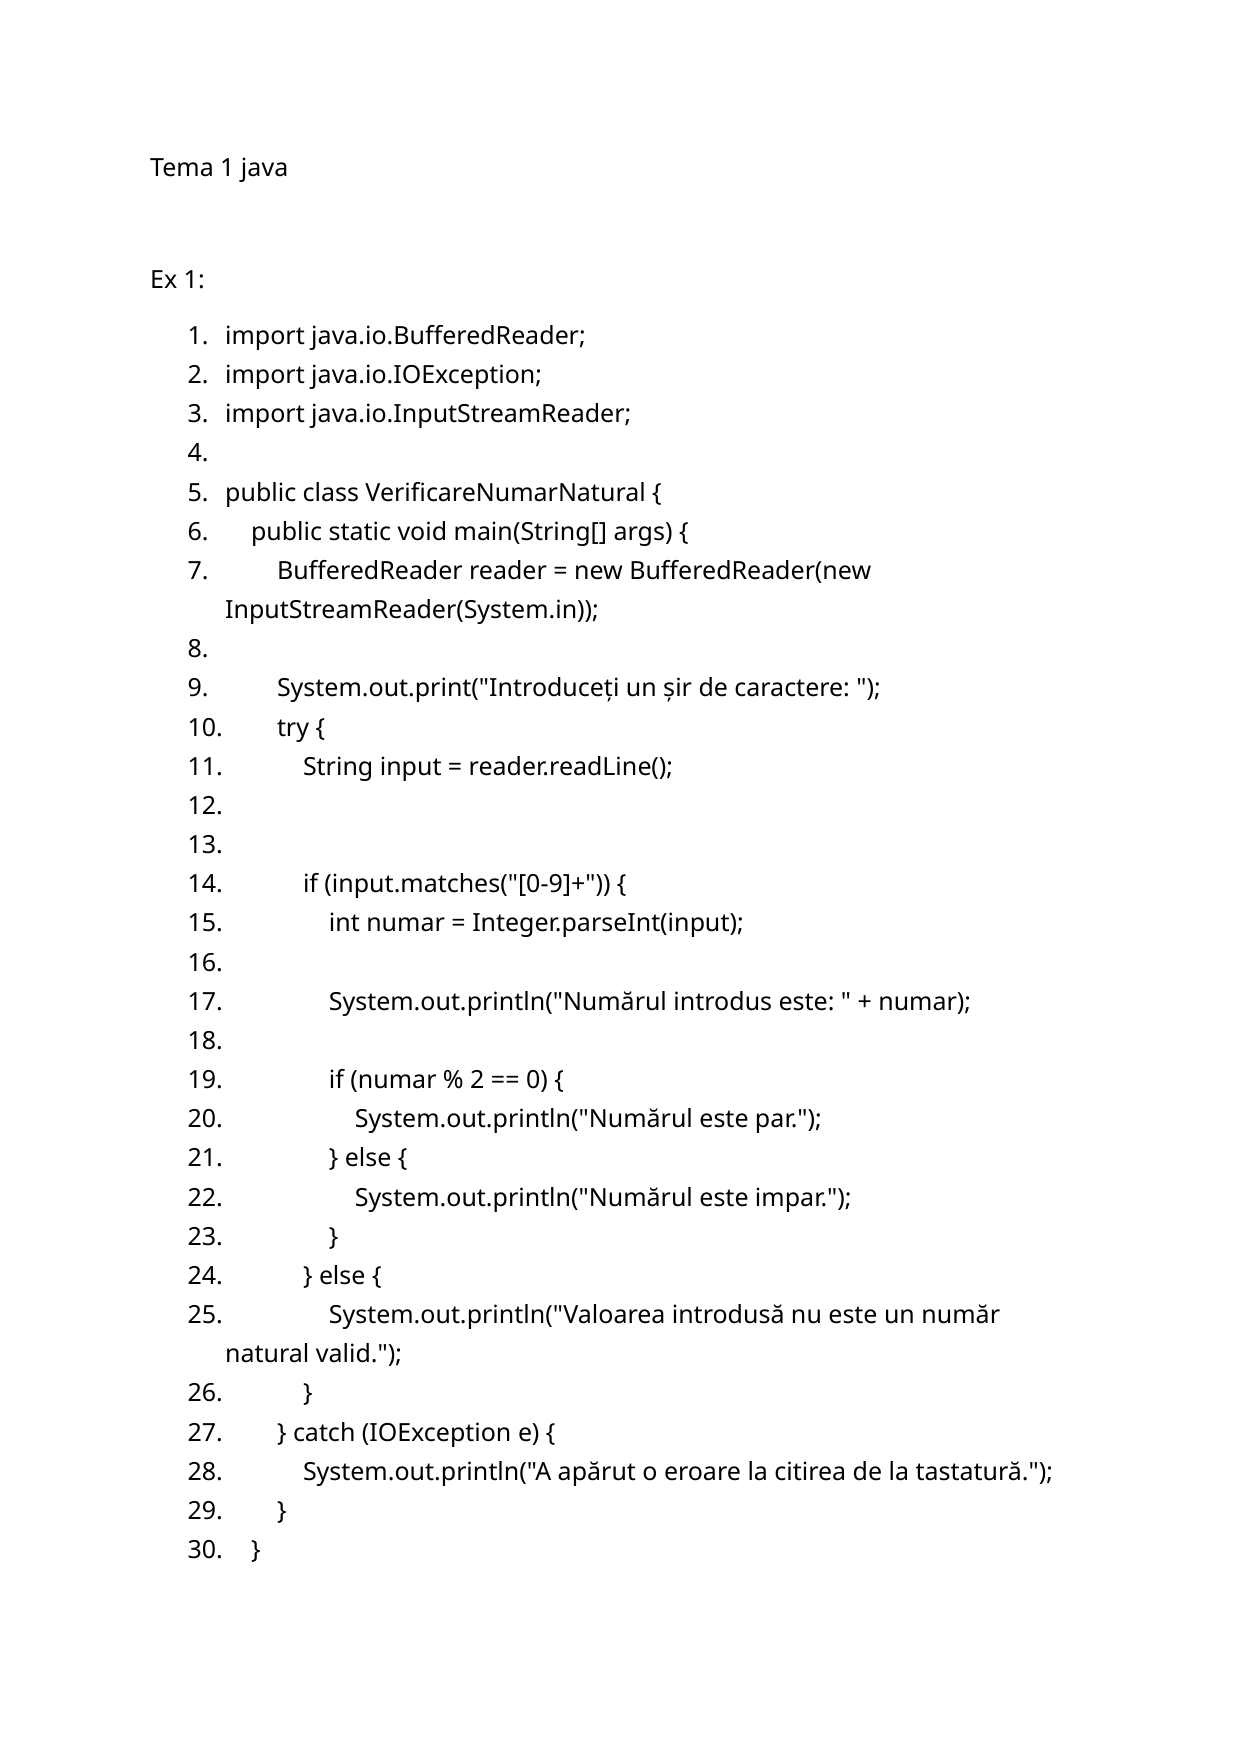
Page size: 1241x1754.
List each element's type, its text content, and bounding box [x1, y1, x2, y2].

list } [187, 1532, 1090, 1566]
list BufferedReader reader = new BufferedReader(new InputStreamReader(System.in)); [187, 552, 1090, 626]
list } catch (IOException e) { [187, 1414, 1090, 1448]
list System.out.println("Numărul este par."); [187, 1101, 1090, 1135]
list } else { [187, 1257, 1090, 1292]
list import java.io.InputStreamReader; [187, 396, 1090, 430]
list if (numar % 2 == 0) { [187, 1062, 1090, 1096]
list } else { [187, 1140, 1090, 1174]
text Ex 1: [150, 262, 1090, 296]
list public static void main(String[] args) { [187, 513, 1090, 547]
list try { [187, 709, 1090, 743]
list System.out.println("Valoarea introdusă nu este un număr natural valid."); [187, 1297, 1090, 1370]
list import java.io.BufferedReader; [187, 317, 1090, 352]
list } [187, 1492, 1090, 1527]
list public class VerificareNumarNatural { [187, 474, 1090, 508]
list import java.io.IOException; [187, 357, 1090, 391]
list System.out.print("Introduceți un șir de caractere: "); [187, 670, 1090, 704]
text Tema 1 java [150, 150, 1090, 184]
list } [187, 1375, 1090, 1409]
list String input = reader.readLine(); [187, 748, 1090, 782]
list } [187, 1218, 1090, 1252]
list System.out.println("A apărut o eroare la citirea de la tastatură."); [187, 1453, 1090, 1487]
list int numar = Integer.parseInt(input); [187, 905, 1090, 939]
list System.out.println("Numărul introdus este: " + numar); [187, 983, 1090, 1017]
list if (input.matches("[0-9]+")) { [187, 866, 1090, 900]
list System.out.println("Numărul este impar."); [187, 1179, 1090, 1213]
